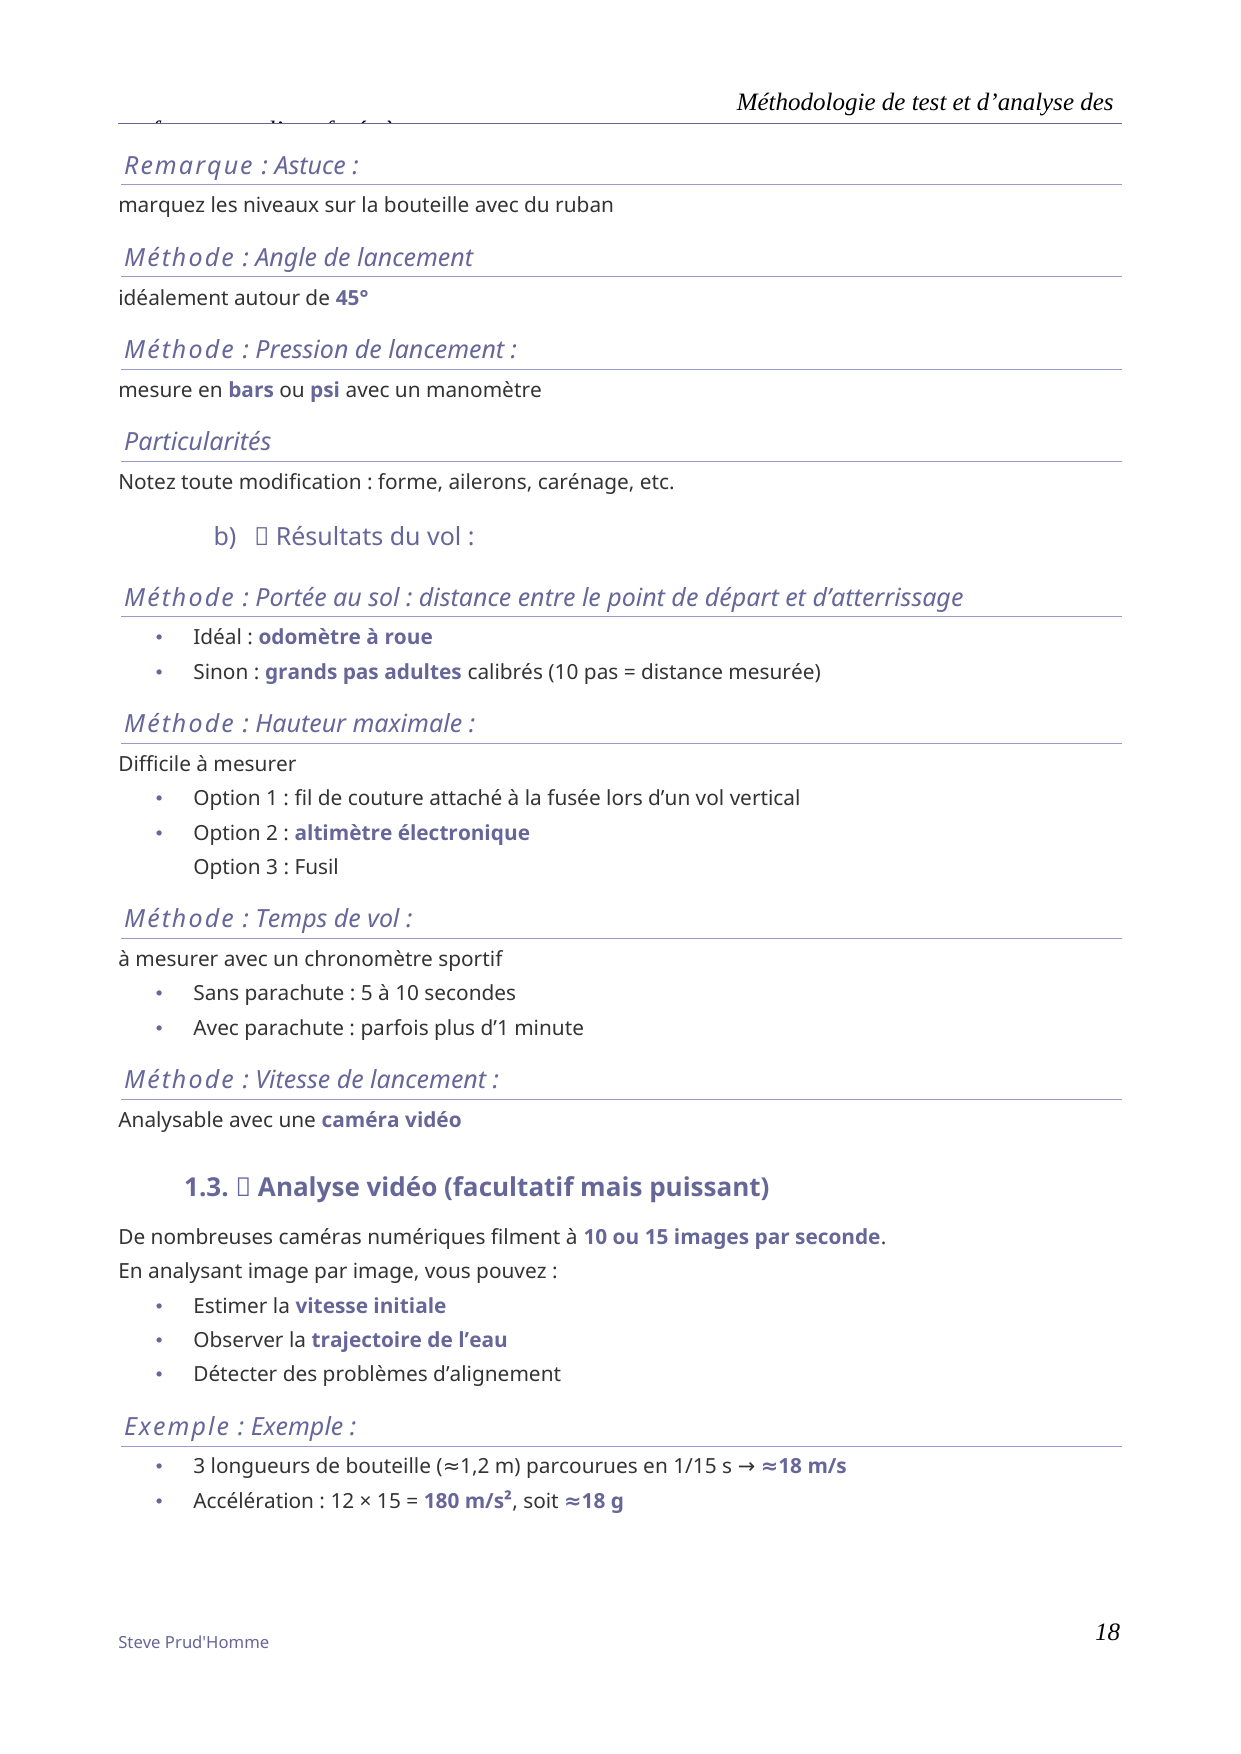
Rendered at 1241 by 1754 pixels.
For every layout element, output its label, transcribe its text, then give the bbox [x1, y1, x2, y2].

list Sans parachute : 5 à 10 secondes [156, 978, 1122, 1007]
title Remarque : Astuce : [121, 144, 1122, 184]
text mesure en bars ou psi avec un manomètre [118, 375, 1122, 403]
list Sinon : grands pas adultes calibrés (10 pas = distance mesurée) [156, 657, 1122, 685]
text Difficile à mesurer [118, 749, 1122, 777]
title Méthode : Temps de vol : [121, 898, 1122, 938]
list Idéal : odomètre à roue [156, 622, 1122, 651]
text marquez les niveaux sur la bouteille avec du ruban [118, 191, 1122, 219]
title 🎥 Analyse vidéo (facultatif mais puissant) [177, 1169, 1122, 1204]
title Méthode : Portée au sol : distance entre le point de départ et d’atterrissage [121, 577, 1122, 616]
title Méthode : Vitesse de lancement : [121, 1059, 1122, 1099]
text Analysable avec une caméra vidéo [118, 1105, 1122, 1133]
text à mesurer avec un chronomètre sportif [118, 944, 1122, 973]
list Accélération : 12 × 15 = 180 m/s², soit ≈18 g [156, 1486, 1122, 1514]
title Particularités [121, 421, 1122, 461]
list Détecter des problèmes d’alignement [156, 1359, 1122, 1388]
title Exemple : Exemple : [121, 1406, 1122, 1446]
list Option 1 : fil de couture attaché à la fusée lors d’un vol vertical [156, 783, 1122, 812]
text Notez toute modification : forme, ailerons, carénage, etc. [118, 467, 1122, 495]
title ✅ Résultats du vol : [207, 519, 1122, 553]
list Option 3 : Fusil [156, 852, 1122, 881]
title Méthode : Pression de lancement : [121, 329, 1122, 369]
text idéalement autour de 45° [118, 283, 1122, 311]
list 3 longueurs de bouteille (≈1,2 m) parcourues en 1/15 s → ≈18 m/s [156, 1452, 1122, 1480]
list Avec parachute : parfois plus d’1 minute [156, 1013, 1122, 1041]
list Estimer la vitesse initiale [156, 1291, 1122, 1319]
list Option 2 : altimètre électronique [156, 818, 1122, 846]
text De nombreuses caméras numériques filment à 10 ou 15 images par seconde. [118, 1222, 1122, 1251]
title Méthode : Hauteur maximale : [121, 703, 1122, 743]
list Observer la trajectoire de l’eau [156, 1325, 1122, 1354]
text En analysant image par image, vous pouvez : [118, 1256, 1122, 1285]
title Méthode : Angle de lancement [121, 237, 1122, 276]
